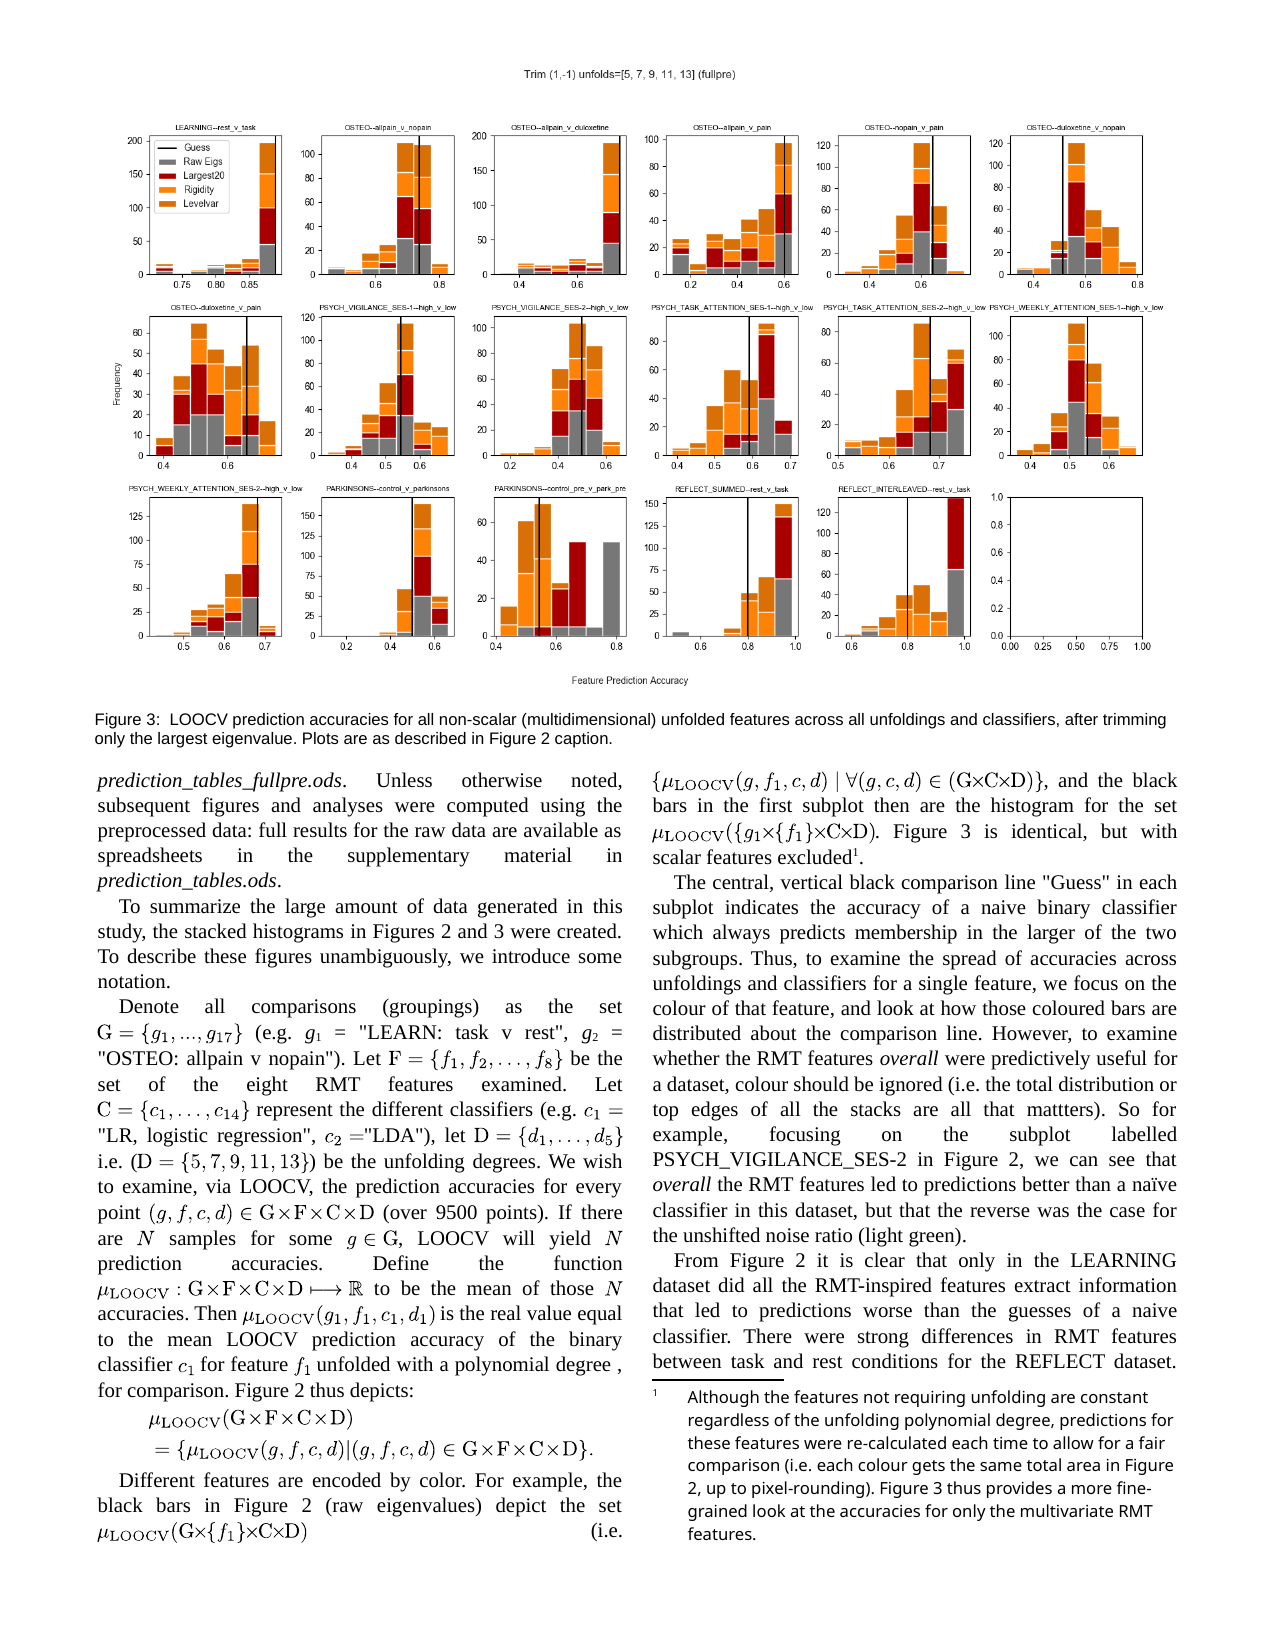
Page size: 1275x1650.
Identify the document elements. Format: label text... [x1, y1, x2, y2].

text prediction_tables_fullpre.ods. Unless otherwise noted, subsequent figures and analyses were computed using the preprocessed data: full results for the raw data are available as spreadsheets in the supplementary material in prediction_tables.ods. [97, 766, 623, 892]
text Denote all comparisons (groupings) as the set (e.g. g1 = "LEARN: task v rest", g2 = "OSTEO: allpain v nopain"). Let be the set of the eight RMT features examined. Let represent the different classifiers (e.g. "LR, logistic regression", "LDA"), let i.e. ( ) be the unfolding degrees. We wish to examine, via LOOCV, the prediction accuracies for every point (over 9500 points). If there are samples for some , LOOCV will yield prediction accuracies. Define the function to be the mean of those accuracies. Then is the real value equal to the mean LOOCV prediction accuracy of the binary classifier for feature unfolded with a polynomial degree , for comparison. Figure 2 thus depicts: [97, 994, 623, 1402]
text To summarize the large amount of data generated in this study, the stacked histograms in Figures 2 and 3 were created. To describe these figures unambiguously, we introduce some notation. [97, 893, 623, 993]
text Different features are encoded by color. For example, the black bars in Figure 2 (raw eigenvalues) depict the set (i.e. , and the black bars in the first subplot then are the histogram for the set . Figure 3 is identical, but with scalar features excluded. [652, 45, 1178, 869]
picture [94, 57, 1175, 707]
text Figure 3: LOOCV prediction accuracies for all non-scalar (multidimensional) unfolded features across all unfoldings and classifiers, after trimming only the largest eigenvalue. Plots are as described in Figure 2 caption. [94, 707, 1174, 748]
text Although the features not requiring unfolding are constant regardless of the unfolding polynomial degree, predictions for these features were re-calculated each time to allow for a fair comparison (i.e. each colour gets the same total area in Figure 2, up to pixel-rounding). Figure 3 thus provides a more fine-grained look at the accuracies for only the multivariate RMT features. [652, 1386, 1178, 1545]
text From Figure 2 it is clear that only in the LEARNING dataset did all the RMT-inspired features extract information that led to predictions worse than the guesses of a naive classifier. There were strong differences in RMT features between task and rest conditions for the REFLECT dataset. [652, 1248, 1178, 1373]
text Different features are encoded by color. For example, the black bars in Figure 2 (raw eigenvalues) depict the set (i.e. , and the black bars in the first subplot then are the histogram for the set . Figure 3 is identical, but with scalar features excluded. [97, 1468, 623, 1543]
text The central, vertical black comparison line "Guess" in each subplot indicates the accuracy of a naive binary classifier which always predicts membership in the larger of the two subgroups. Thus, to examine the spread of accuracies across unfoldings and classifiers for a single feature, we focus on the colour of that feature, and look at how those coloured bars are distributed about the comparison line. However, to examine whether the RMT features overall were predictively useful for a dataset, colour should be ignored (i.e. the total distribution or top edges of all the stacks are all that mattters). So for example, focusing on the subplot labelled PSYCH_VIGILANCE_SES-2 in Figure 2, we can see that overall the RMT features led to predictions better than a naïve classifier in this dataset, but that the reverse was the case for the unshifted noise ratio (light green). [652, 870, 1178, 1247]
